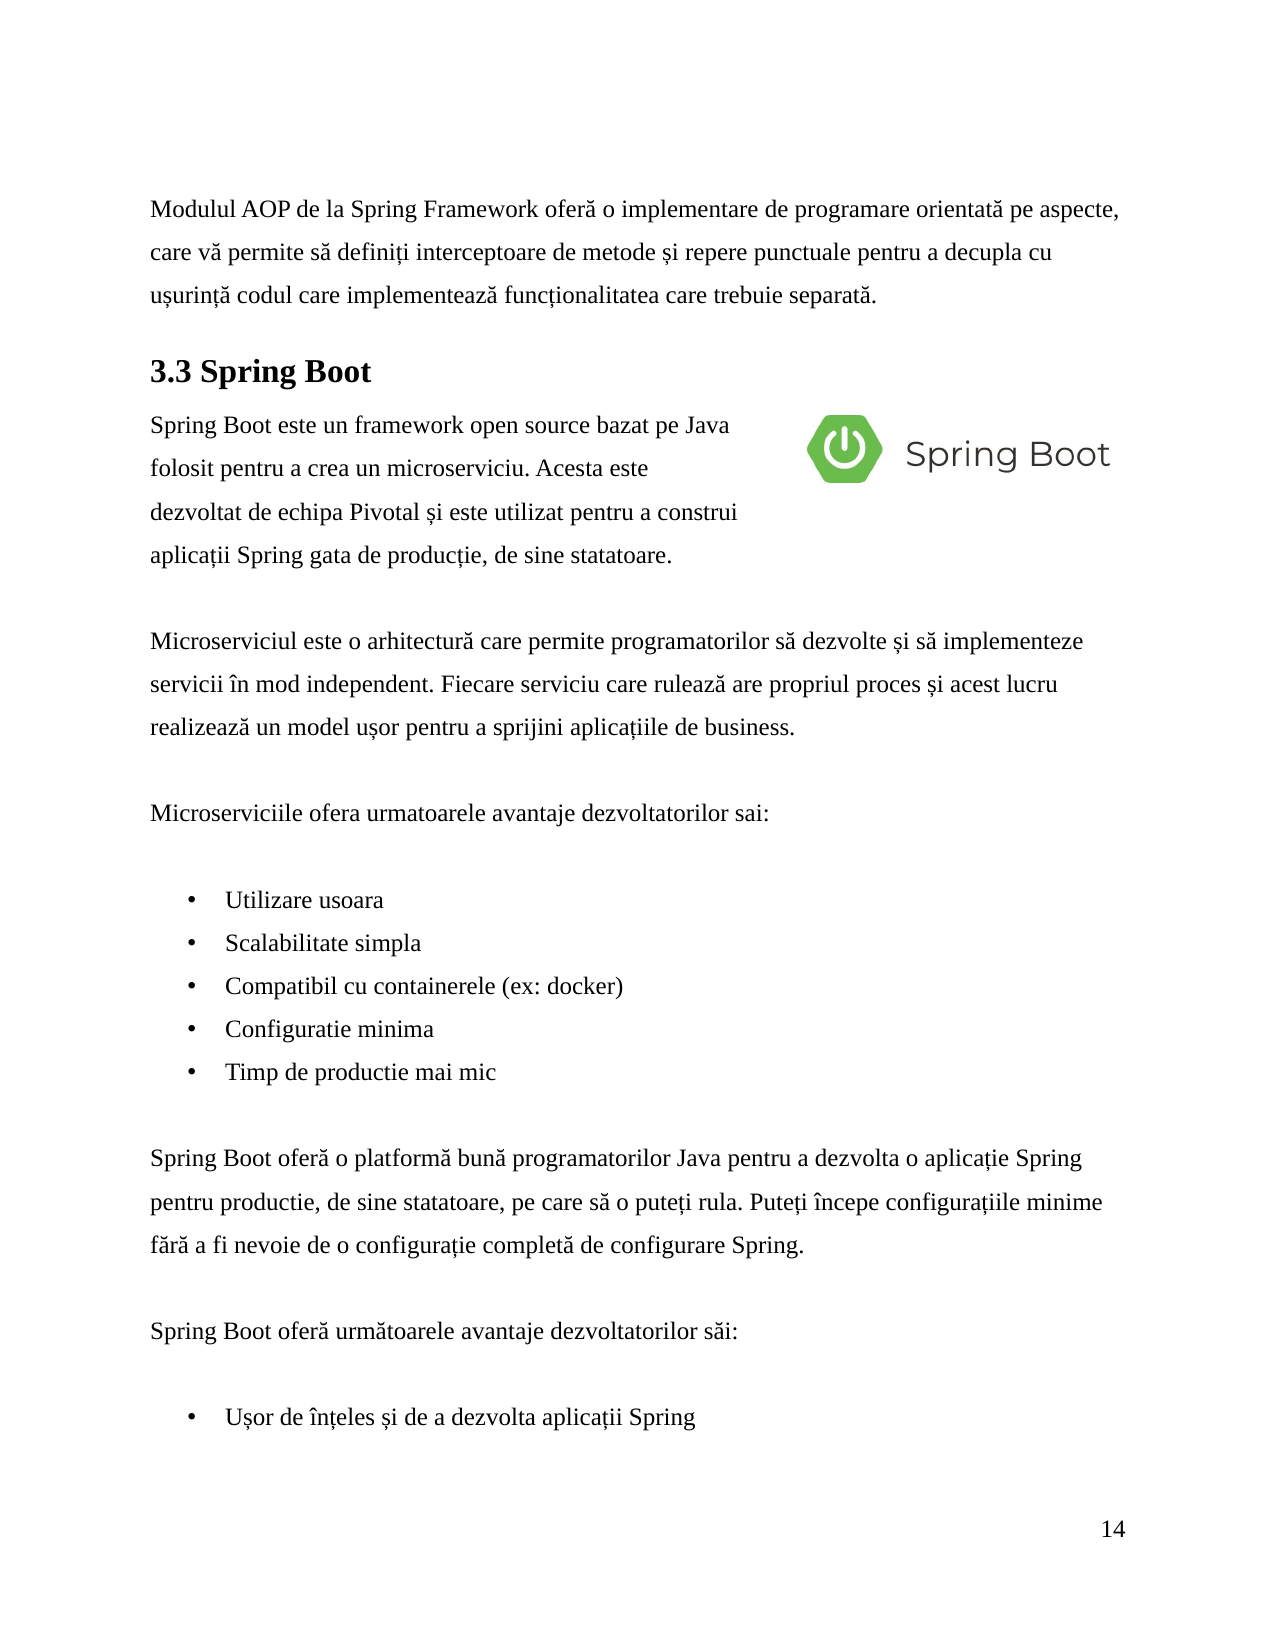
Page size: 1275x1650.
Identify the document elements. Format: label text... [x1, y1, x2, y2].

text Spring Boot oferă o platformă bună programatorilor Java pentru a dezvolta o aplicație Spring pentru productie, de sine statatoare, pe care să o puteți rula. Puteți începe configurațiile minime fără a fi nevoie de o configurație completă de configurare Spring. [150, 1143, 1125, 1258]
text Modulul AOP de la Spring Framework oferă o implementare de programare orientată pe aspecte, care vă permite să definiți interceptoare de metode și repere punctuale pentru a decupla cu ușurință codul care implementează funcționalitatea care trebuie separată. [150, 194, 1125, 309]
list Compatibil cu containerele (ex: docker) [187, 971, 1125, 1000]
subtitle 3.3 Spring Boot [150, 352, 1125, 390]
list Utilizare usoara [187, 885, 1125, 913]
text Spring Boot oferă următoarele avantaje dezvoltatorilor săi: [150, 1316, 1125, 1345]
text Spring Boot este un framework open source bazat pe Java folosit pentru a crea un microserviciu. Acesta este dezvoltat de echipa Pivotal și este utilizat pentru a construi aplicații Spring gata de producție, de sine statatoare. [150, 410, 1125, 568]
list Scalabilitate simpla [187, 928, 1125, 957]
list Configuratie minima [187, 1014, 1125, 1043]
list Ușor de înțeles și de a dezvolta aplicații Spring [187, 1402, 1125, 1431]
text Microserviciile ofera urmatoarele avantaje dezvoltatorilor sai: [150, 798, 1125, 827]
text Microserviciul este o arhitectură care permite programatorilor să dezvolte și să implementeze servicii în mod independent. Fiecare serviciu care rulează are propriul proces și acest lucru realizează un model ușor pentru a sprijini aplicațiile de business. [150, 626, 1125, 741]
picture [742, 369, 1196, 527]
list Timp de productie mai mic [187, 1057, 1125, 1086]
